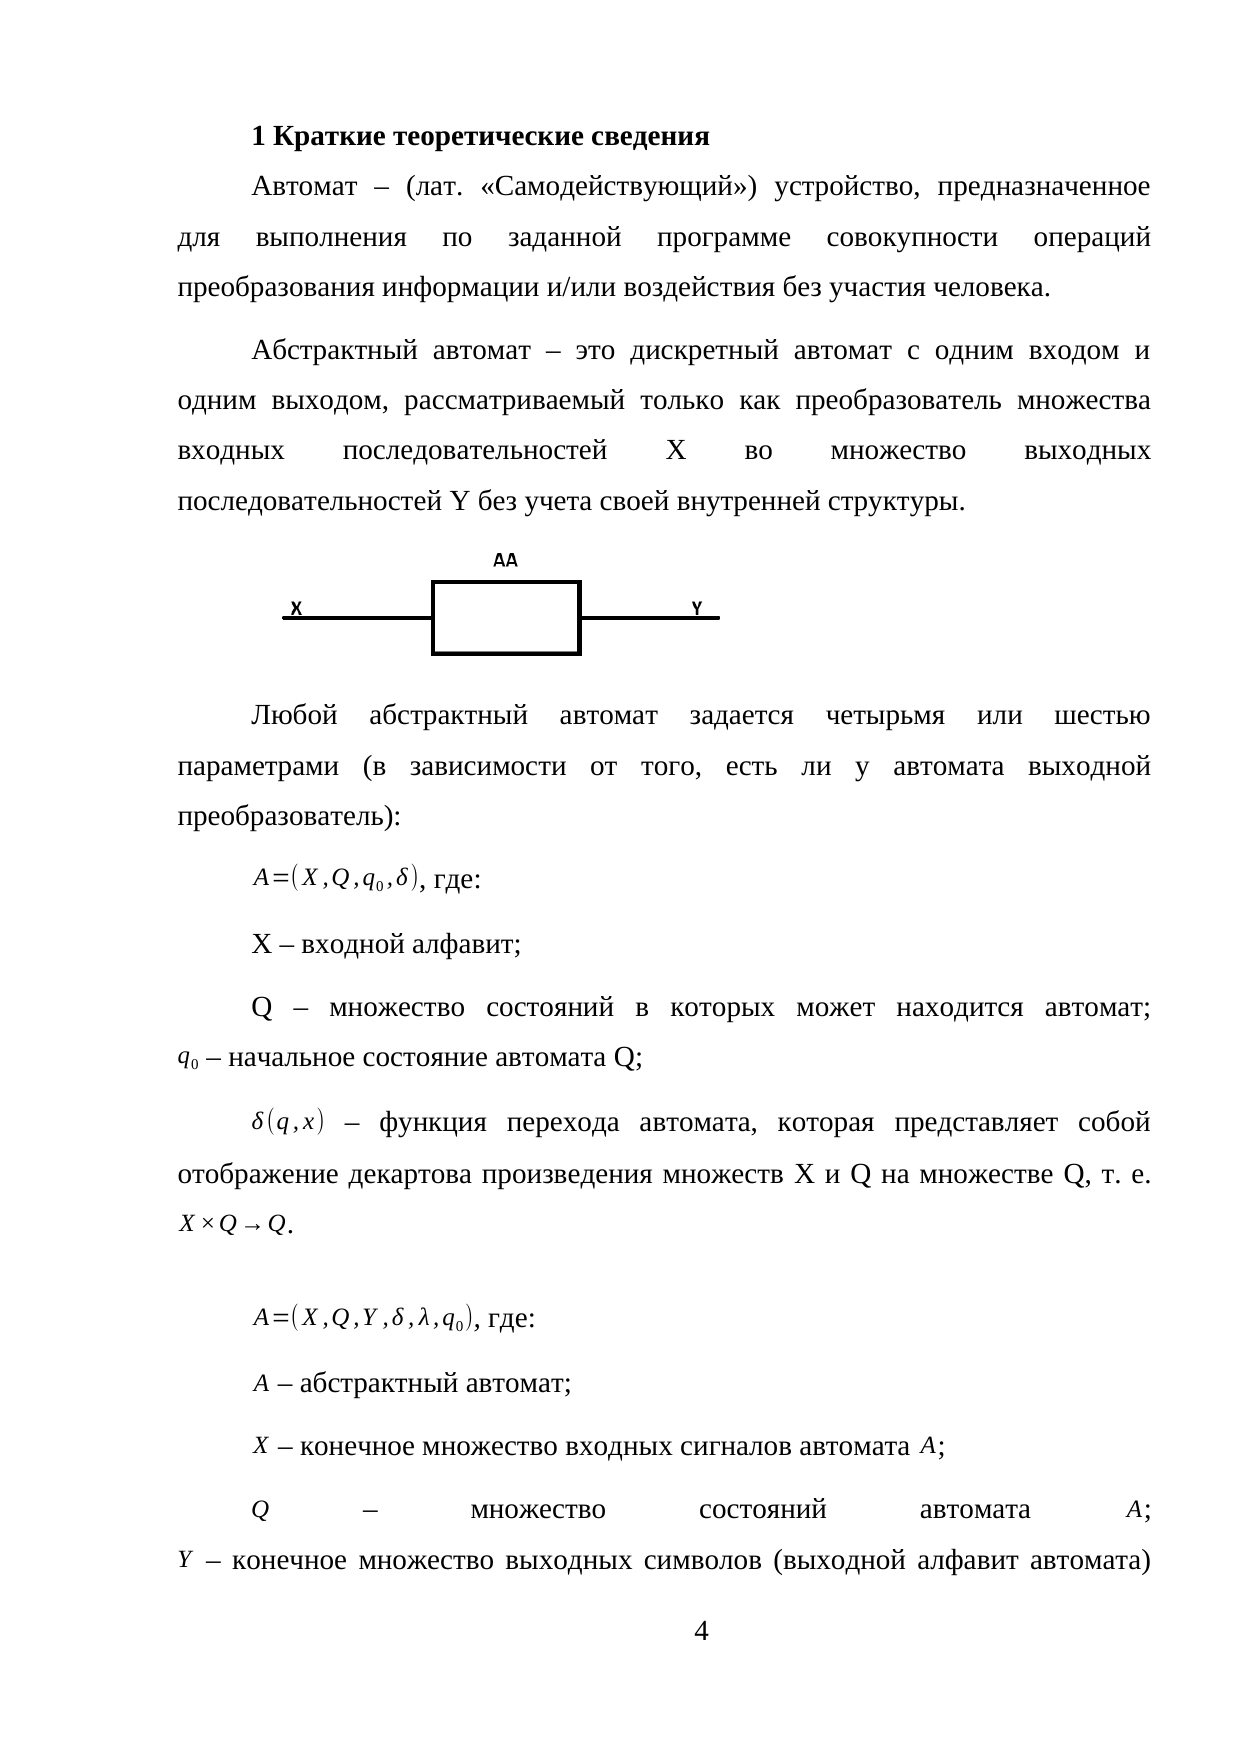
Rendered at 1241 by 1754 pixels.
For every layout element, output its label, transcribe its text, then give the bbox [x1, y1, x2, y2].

subtitle 1 Краткие теоретические сведения [177, 118, 1152, 152]
text Автомат – (лат. «Самодействующий») устройство, предназначенное для выполнения по заданной программе совокупности операций преобразования информации и/или воздействия без участия человека. [177, 168, 1152, 303]
text Q – множество состояний в которых может находится автомат; – начальное состояние автомата Q; [177, 989, 1152, 1075]
text X – входной алфавит; [177, 926, 1152, 959]
text – функция перехода автомата, которая представляет собой отображение декартова произведения множеств X и Q на множестве Q, т. е. . [177, 1104, 1152, 1276]
text Любой абстрактный автомат задается четырьмя или шестью параметрами (в зависимости от того, есть ли у автомата выходной преобразователь): [177, 697, 1152, 831]
text – конечное множество входных сигналов автомата ; [177, 1428, 1152, 1462]
text – абстрактный автомат; [177, 1366, 1152, 1399]
text , где: [177, 861, 1152, 897]
picture [251, 545, 760, 673]
text Абстрактный автомат – это дискретный автомат с одним входом и одним выходом, рассматриваемый только как преобразователь множества входных последовательностей X во множество выходных последовательностей Y без учета своей внутренней структуры. [177, 332, 1152, 516]
text , где: [177, 1300, 1152, 1336]
text – множество состояний автомата ; – конечное множество выходных символов (выходной алфавит автомата) – функция перехода автомата из одного состояния в другое; – функция выхода; – начальное состояние автомата. [177, 1492, 1152, 1576]
